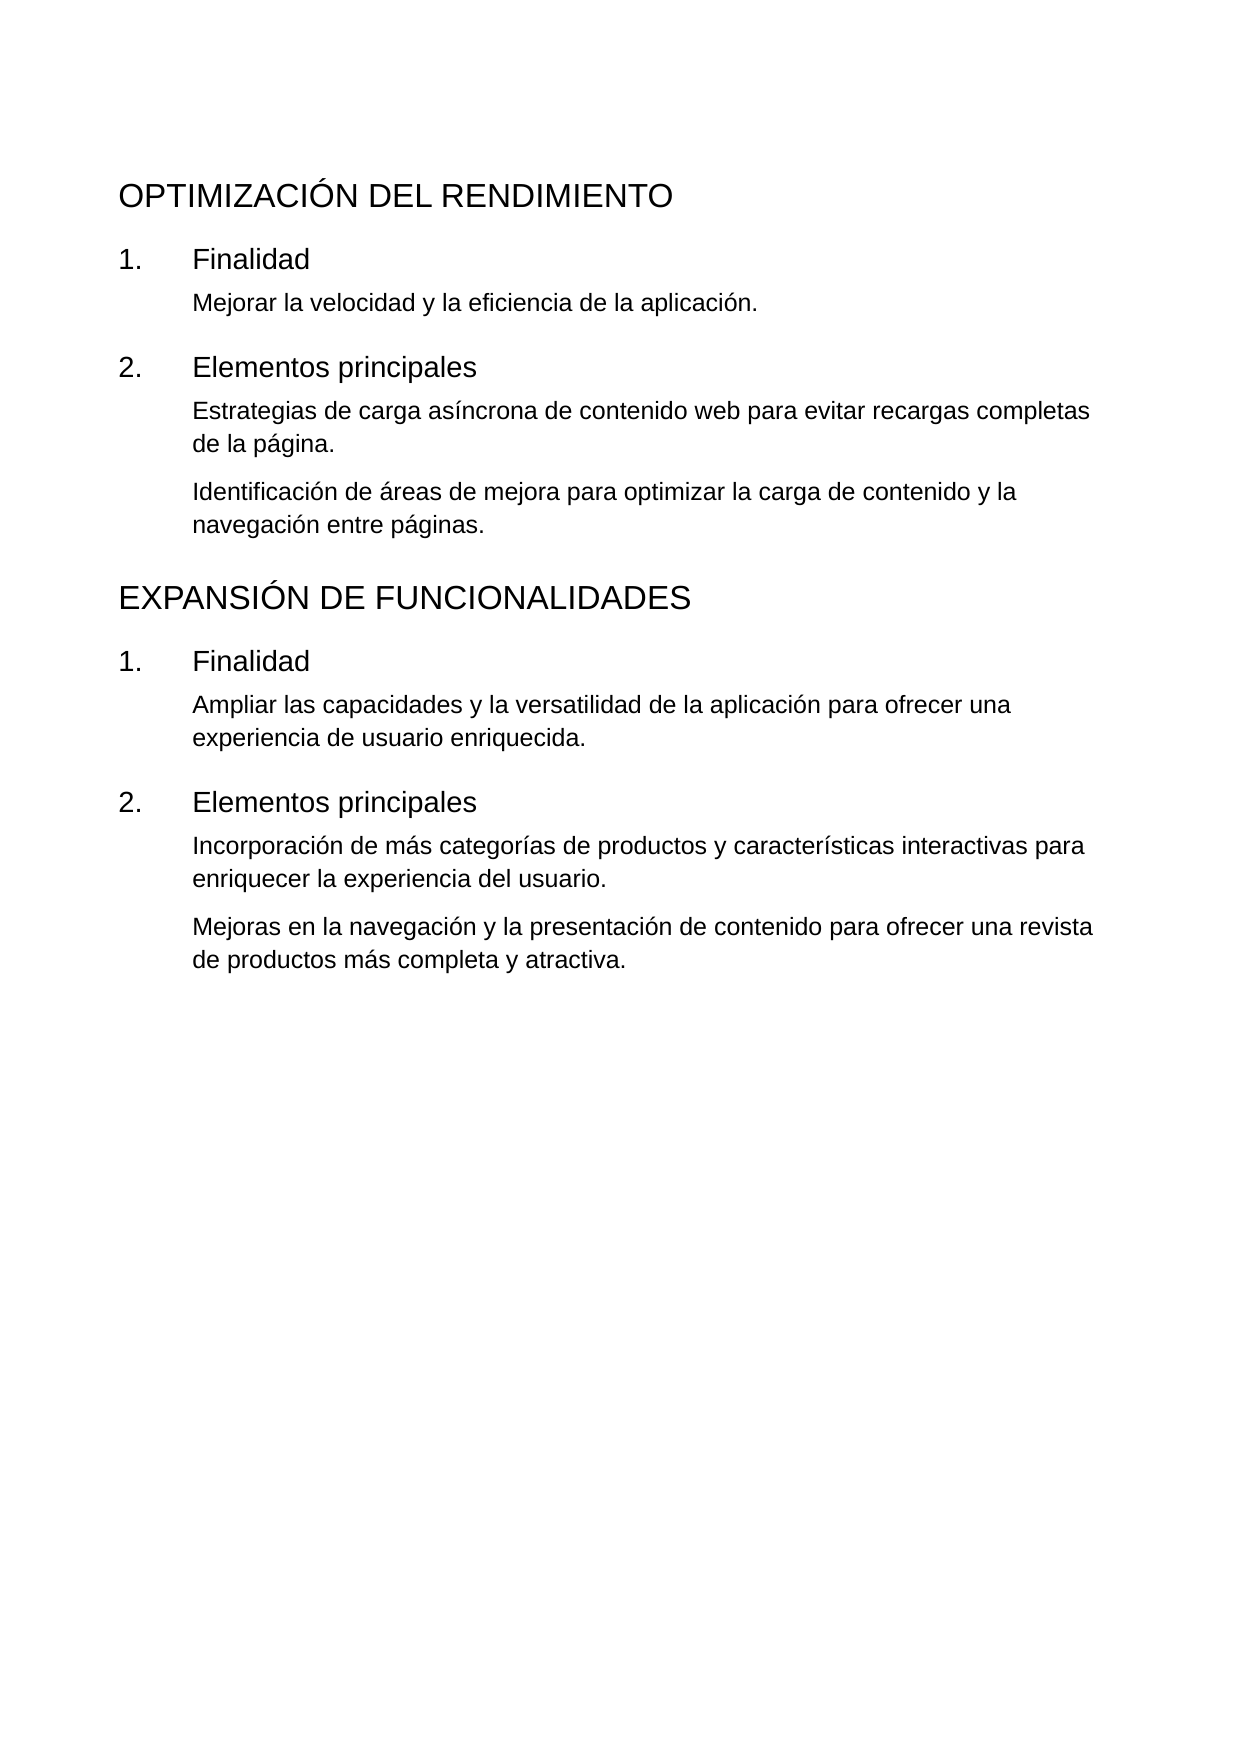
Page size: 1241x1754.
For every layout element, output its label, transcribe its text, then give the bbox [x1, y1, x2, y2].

text Identificación de áreas de mejora para optimizar la carga de contenido y la navegación entre páginas. [118, 477, 1122, 538]
text Mejorar la velocidad y la eficiencia de la aplicación. [118, 288, 1122, 317]
subtitle Elementos principales [118, 785, 1122, 818]
text Estrategias de carga asíncrona de contenido web para evitar recargas completas de la página. [118, 396, 1122, 458]
subtitle EXPANSIÓN DE FUNCIONALIDADES [118, 578, 1122, 617]
text Incorporación de más categorías de productos y características interactivas para enriquecer la experiencia del usuario. [118, 831, 1122, 893]
subtitle Elementos principales [118, 350, 1122, 384]
subtitle Finalidad [118, 644, 1122, 677]
text Ampliar las capacidades y la versatilidad de la aplicación para ofrecer una experiencia de usuario enriquecida. [118, 690, 1122, 752]
text Mejoras en la navegación y la presentación de contenido para ofrecer una revista de productos más completa y atractiva. [118, 912, 1122, 973]
subtitle OPTIMIZACIÓN DEL RENDIMIENTO [118, 176, 1122, 215]
subtitle Finalidad [118, 242, 1122, 275]
